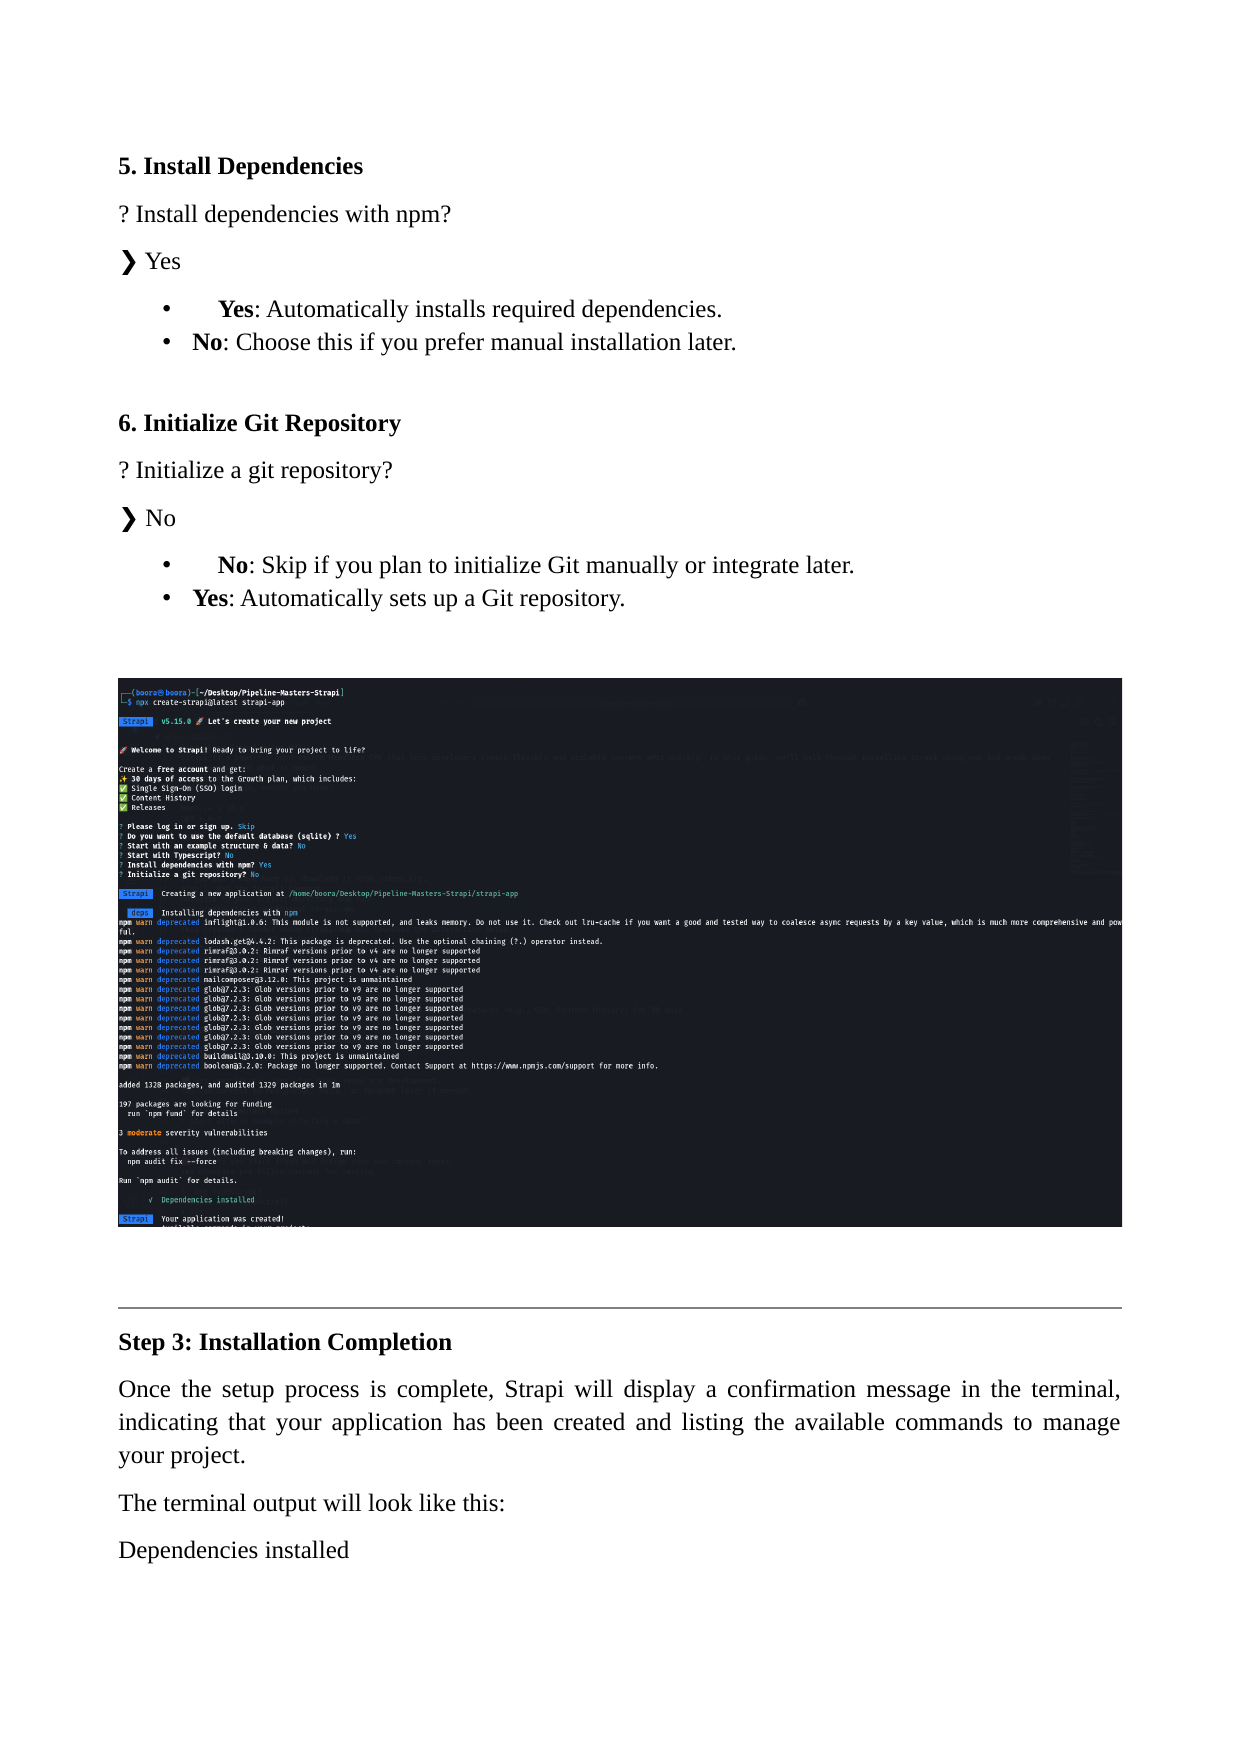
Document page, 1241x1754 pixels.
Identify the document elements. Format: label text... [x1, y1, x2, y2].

text Dependencies installed [118, 1536, 1122, 1564]
subtitle 5. Install Dependencies [118, 118, 1122, 180]
text ❯ No [118, 503, 1122, 532]
text Once the setup process is complete, Strapi will display a confirmation message in the terminal, indicating that your application has been created and listing the available commands to manage your project. [118, 1374, 1122, 1469]
list No: Choose this if you prefer manual installation later. [162, 327, 1122, 356]
list ✅ Yes: Automatically installs required dependencies. [162, 294, 1122, 323]
list 📁 No: Skip if you plan to initialize Git manually or integrate later. [162, 550, 1122, 579]
picture [118, 678, 1123, 1227]
list Yes: Automatically sets up a Git repository. [162, 583, 1122, 612]
text ? Install dependencies with npm? [118, 199, 1122, 227]
subtitle 6. Initialize Git Repository [118, 374, 1122, 436]
text ❯ Yes [118, 246, 1122, 275]
subtitle Step 3: Installation Completion [118, 1327, 1122, 1355]
text The terminal output will look like this: [118, 1488, 1122, 1517]
text ? Initialize a git repository? [118, 455, 1122, 484]
